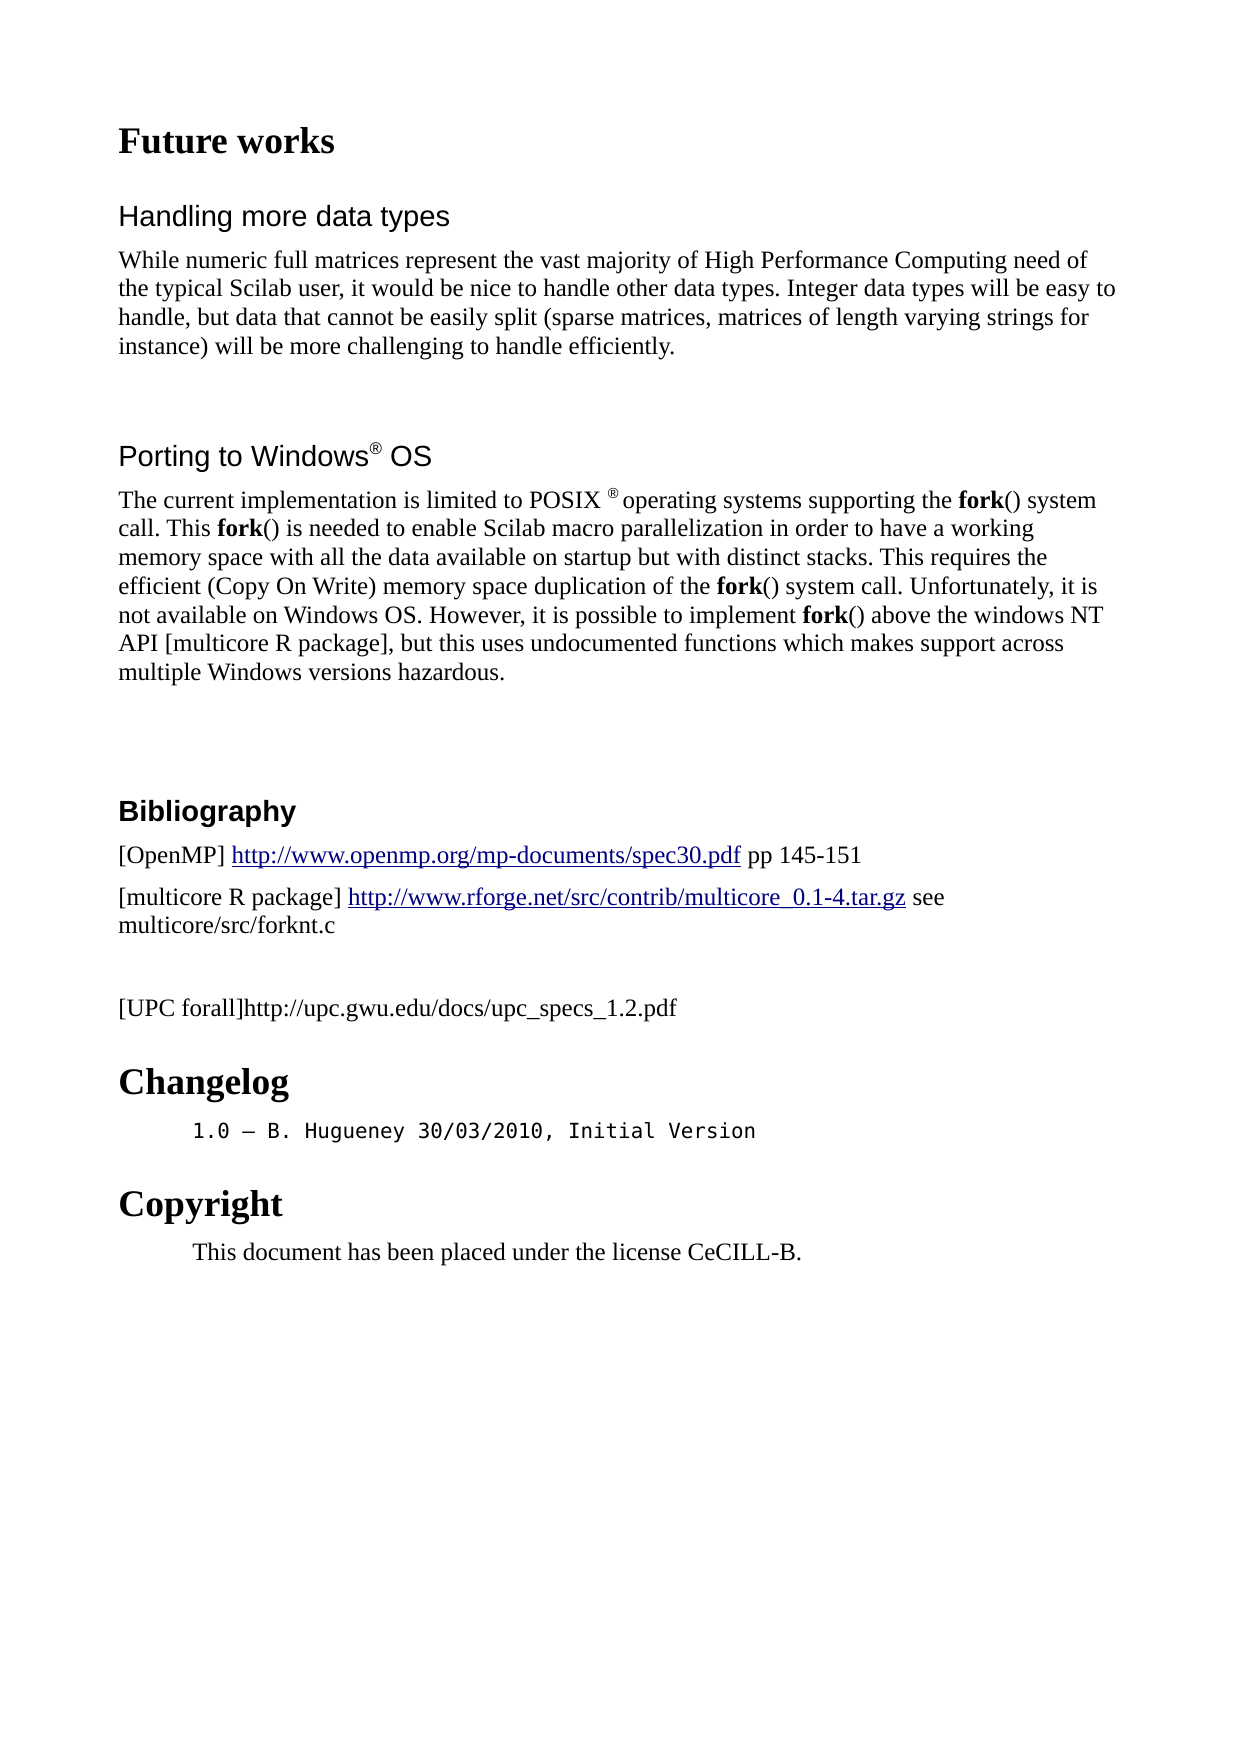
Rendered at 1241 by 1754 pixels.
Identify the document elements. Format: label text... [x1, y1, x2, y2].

text This document has been placed under the license CeCILL-B. [118, 1237, 1122, 1266]
text 1.0 – B. Hugueney 30/03/2010, Initial Version [118, 1115, 1122, 1144]
subtitle Future works [118, 118, 1122, 161]
subtitle Copyright [118, 1181, 1122, 1224]
text While numeric full matrices represent the vast majority of High Performance Computing need of the typical Scilab user, it would be nice to handle other data types. Integer data types will be easy to handle, but data that cannot be easily split (sparse matrices, matrices of length varying strings for instance) will be more challenging to handle efficiently. [118, 245, 1122, 360]
text [UPC forall]http://upc.gwu.edu/docs/upc_specs_1.2.pdf [118, 993, 1122, 1022]
text [multicore R package] http://www.rforge.net/src/contrib/multicore_0.1-4.tar.gz see multicore/src/forknt.c [118, 882, 1122, 939]
subtitle Porting to Windows® OS [118, 438, 1122, 472]
subtitle Changelog [118, 1059, 1122, 1102]
subtitle Handling more data types [118, 199, 1122, 232]
subtitle Bibliography [118, 794, 1122, 828]
text The current implementation is limited to POSIX ® operating systems supporting the fork() system call. This fork() is needed to enable Scilab macro parallelization in order to have a working memory space with all the data available on startup but with distinct stacks. This requires the efficient (Copy On Write) memory space duplication of the fork() system call. Unfortunately, it is not available on Windows OS. However, it is possible to implement fork() above the windows NT API [multicore R package], but this uses undocumented functions which makes support across multiple Windows versions hazardous. [118, 484, 1122, 686]
text [OpenMP] http://www.openmp.org/mp-documents/spec30.pdf pp 145-151 [118, 841, 1122, 869]
